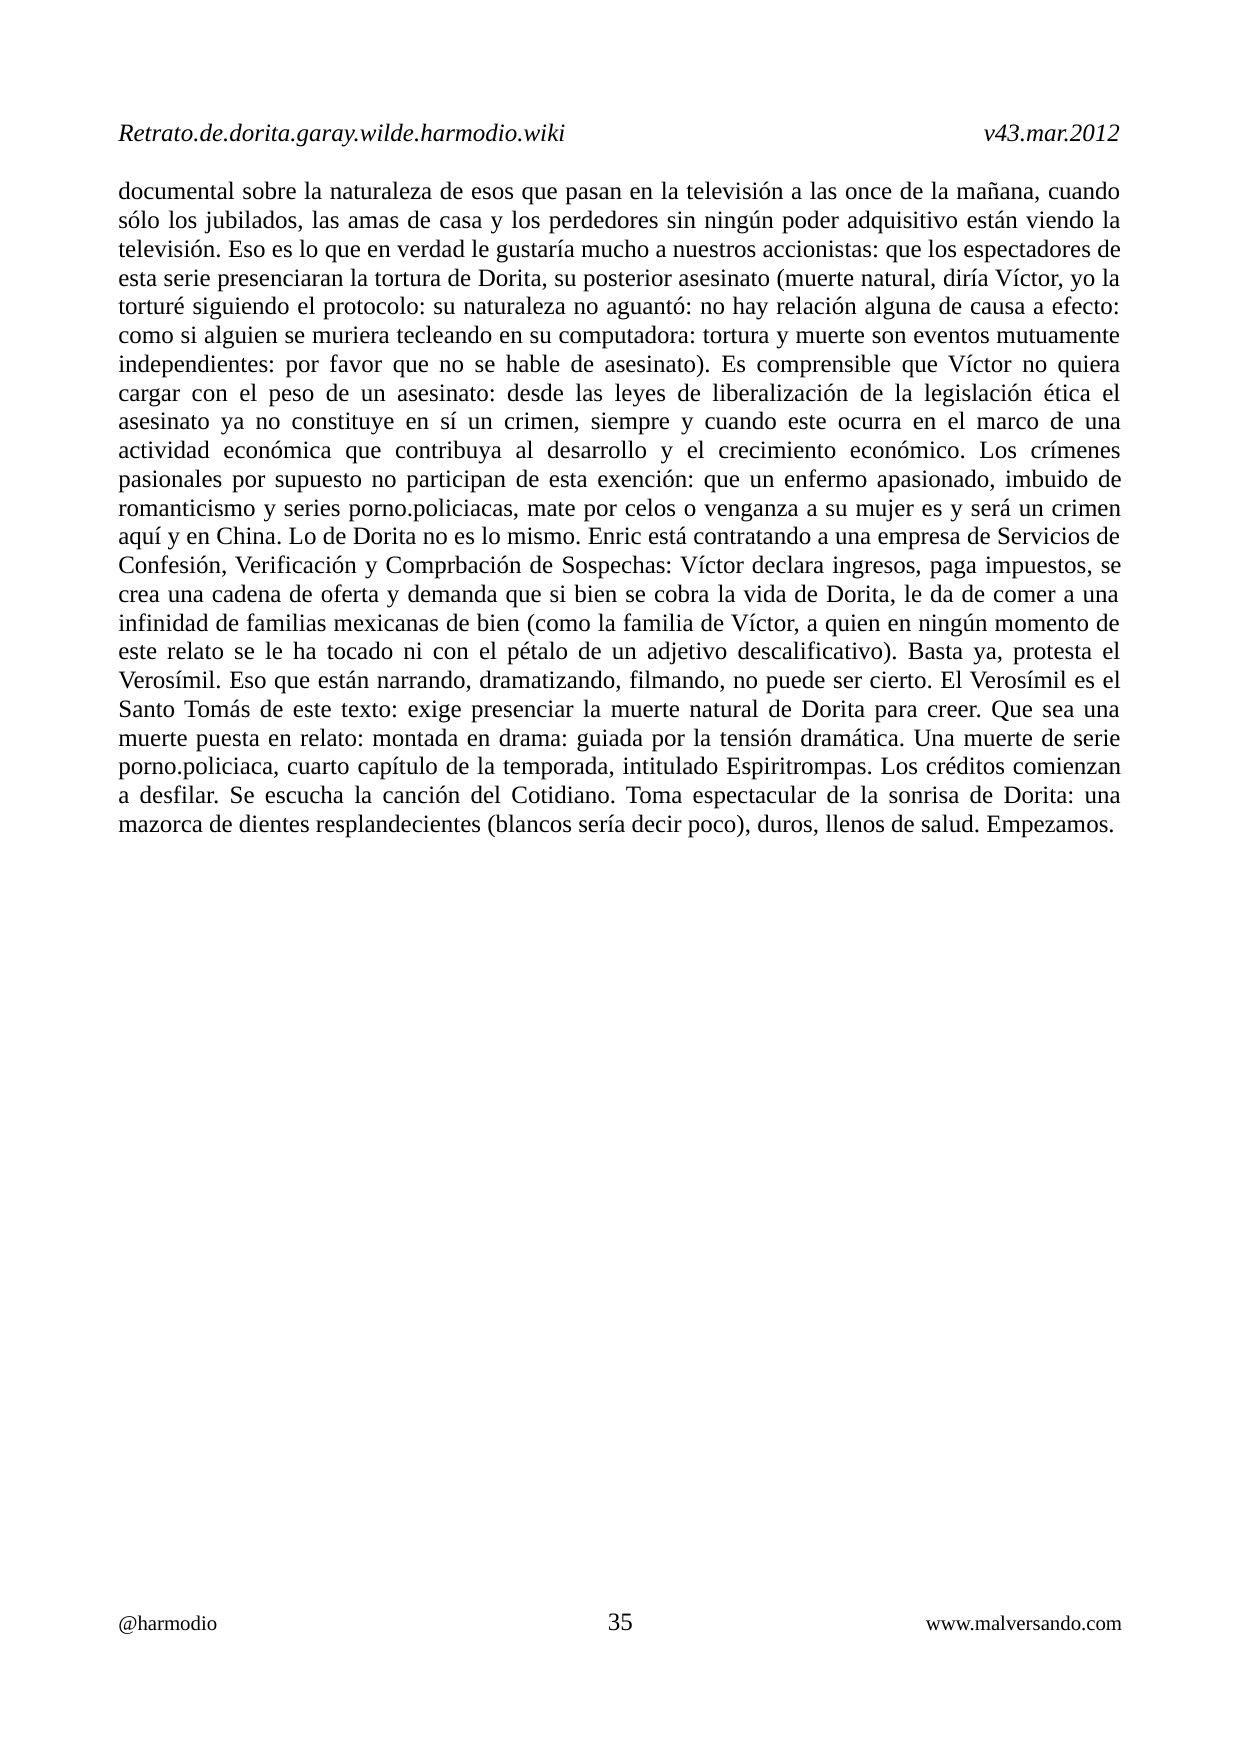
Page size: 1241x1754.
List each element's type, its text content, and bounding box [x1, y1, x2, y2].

text documental sobre la naturaleza de esos que pasan en la televisión a las once de la mañana, cuando sólo los jubilados, las amas de casa y los perdedores sin ningún poder adquisitivo están viendo la televisión. Eso es lo que en verdad le gustaría mucho a nuestros accionistas: que los espectadores de esta serie presenciaran la tortura de Dorita, su posterior asesinato (muerte natural, diría Víctor, yo la torturé siguiendo el protocolo: su naturaleza no aguantó: no hay relación alguna de causa a efecto: como si alguien se muriera tecleando en su computadora: tortura y muerte son eventos mutuamente independientes: por favor que no se hable de asesinato). Es comprensible que Víctor no quiera cargar con el peso de un asesinato: desde las leyes de liberalización de la legislación ética el asesinato ya no constituye en sí un crimen, siempre y cuando este ocurra en el marco de una actividad económica que contribuya al desarrollo y el crecimiento económico. Los crímenes pasionales por supuesto no participan de esta exención: que un enfermo apasionado, imbuido de romanticismo y series porno.policiacas, mate por celos o venganza a su mujer es y será un crimen aquí y en China. Lo de Dorita no es lo mismo. Enric está contratando a una empresa de Servicios de Confesión, Verificación y Comprbación de Sospechas: Víctor declara ingresos, paga impuestos, se crea una cadena de oferta y demanda que si bien se cobra la vida de Dorita, le da de comer a una infinidad de familias mexicanas de bien (como la familia de Víctor, a quien en ningún momento de este relato se le ha tocado ni con el pétalo de un adjetivo descalificativo). Basta ya, protesta el Verosímil. Eso que están narrando, dramatizando, filmando, no puede ser cierto. El Verosímil es el Santo Tomás de este texto: exige presenciar la muerte natural de Dorita para creer. Que sea una muerte puesta en relato: montada en drama: guiada por la tensión dramática. Una muerte de serie porno.policiaca, cuarto capítulo de la temporada, intitulado Espiritrompas. Los créditos comienzan a desfilar. Se escucha la canción del Cotidiano. Toma espectacular de la sonrisa de Dorita: una mazorca de dientes resplandecientes (blancos sería decir poco), duros, llenos de salud. Empezamos. [118, 176, 1122, 838]
